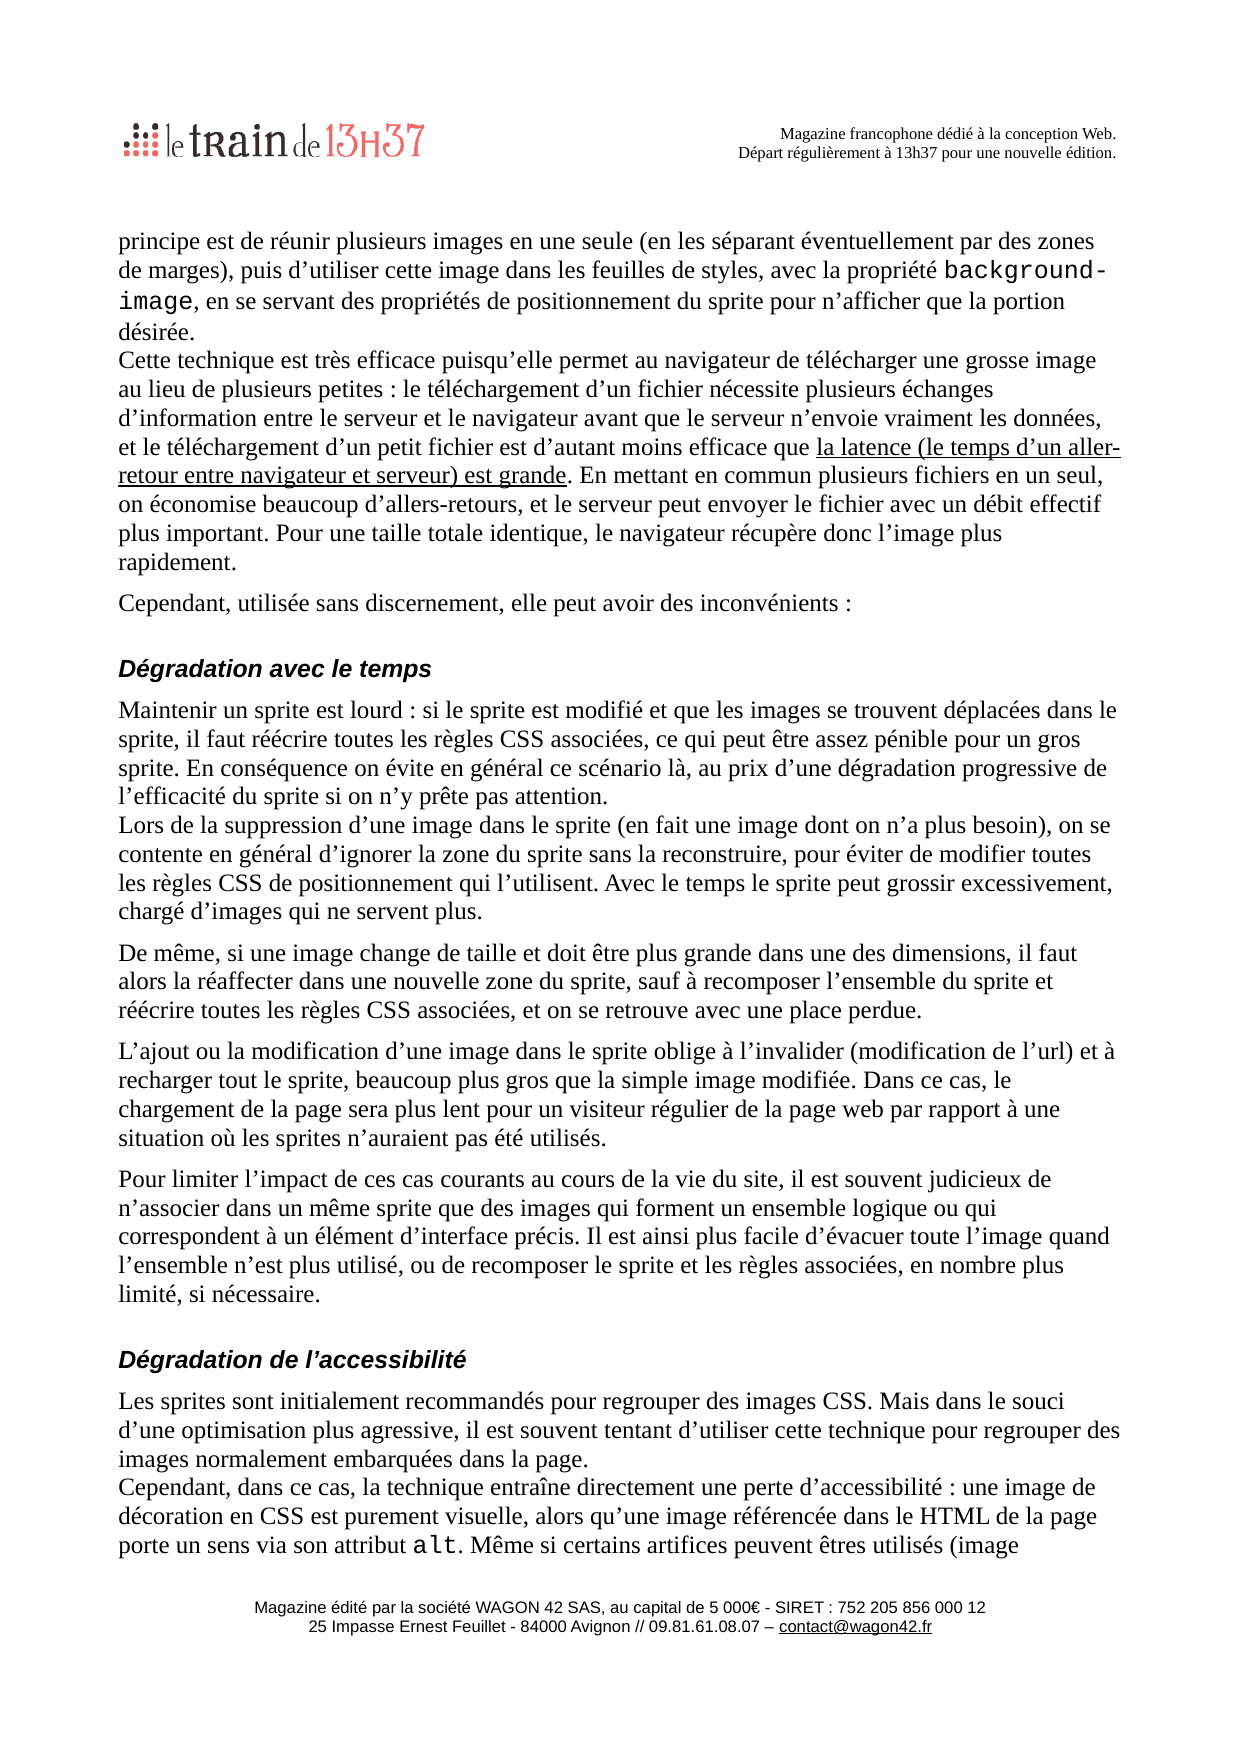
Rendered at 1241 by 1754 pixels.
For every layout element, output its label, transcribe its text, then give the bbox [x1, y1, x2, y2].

subtitle Dégradation de l’accessibilité [118, 1345, 1122, 1374]
text principe est de réunir plusieurs images en une seule (en les séparant éventuellement par des zones de marges), puis d’utiliser cette image dans les feuilles de styles, avec la propriété background-image, en se servant des propriétés de positionnement du sprite pour n’afficher que la portion désirée. [118, 226, 1122, 345]
text Cependant, dans ce cas, la technique entraîne directement une perte d’accessibilité : une image de décoration en CSS est purement visuelle, alors qu’une image référencée dans le HTML de la page porte un sens via son attribut alt. Même si certains artifices peuvent êtres utilisés (image [118, 1472, 1122, 1561]
text Lors de la suppression d’une image dans le sprite (en fait une image dont on n’a plus besoin), on se contente en général d’ignorer la zone du sprite sans la reconstruire, pour éviter de modifier toutes les règles CSS de positionnement qui l’utilisent. Avec le temps le sprite peut grossir excessivement, chargé d’images qui ne servent plus. [118, 810, 1122, 925]
text Cette technique est très efficace puisqu’elle permet au navigateur de télécharger une grosse image au lieu de plusieurs petites : le téléchargement d’un fichier nécessite plusieurs échanges d’information entre le serveur et le navigateur avant que le serveur n’envoie vraiment les données, et le téléchargement d’un petit fichier est d’autant moins efficace que la latence (le temps d’un aller-retour entre navigateur et serveur) est grande. En mettant en commun plusieurs fichiers en un seul, on économise beaucoup d’allers-retours, et le serveur peut envoyer le fichier avec un débit effectif plus important. Pour une taille totale identique, le navigateur récupère donc l’image plus rapidement. [118, 345, 1122, 575]
picture [123, 123, 425, 157]
text Pour limiter l’impact de ces cas courants au cours de la vie du site, il est souvent judicieux de n’associer dans un même sprite que des images qui forment un ensemble logique ou qui correspondent à un élément d’interface précis. Il est ainsi plus facile d’évacuer toute l’image quand l’ensemble n’est plus utilisé, ou de recomposer le sprite et les règles associées, en nombre plus limité, si nécessaire. [118, 1164, 1122, 1308]
text Maintenir un sprite est lourd : si le sprite est modifié et que les images se trouvent déplacées dans le sprite, il faut réécrire toutes les règles CSS associées, ce qui peut être assez pénible pour un gros sprite. En conséquence on évite en général ce scénario là, au prix d’une dégradation progressive de l’efficacité du sprite si on n’y prête pas attention. [118, 695, 1122, 810]
subtitle Dégradation avec le temps [118, 654, 1122, 683]
text L’ajout ou la modification d’une image dans le sprite oblige à l’invalider (modification de l’url) et à recharger tout le sprite, beaucoup plus gros que la simple image modifiée. Dans ce cas, le chargement de la page sera plus lent pour un visiteur régulier de la page web par rapport à une situation où les sprites n’auraient pas été utilisés. [118, 1036, 1122, 1151]
text Cependant, utilisée sans discernement, elle peut avoir des inconvénients : [118, 588, 1122, 617]
text De même, si une image change de taille et doit être plus grande dans une des dimensions, il faut alors la réaffecter dans une nouvelle zone du sprite, sauf à recomposer l’ensemble du sprite et réécrire toutes les règles CSS associées, et on se retrouve avec une place perdue. [118, 938, 1122, 1024]
text Les sprites sont initialement recommandés pour regrouper des images CSS. Mais dans le souci d’une optimisation plus agressive, il est souvent tentant d’utiliser cette technique pour regrouper des images normalement embarquées dans la page. [118, 1386, 1122, 1472]
